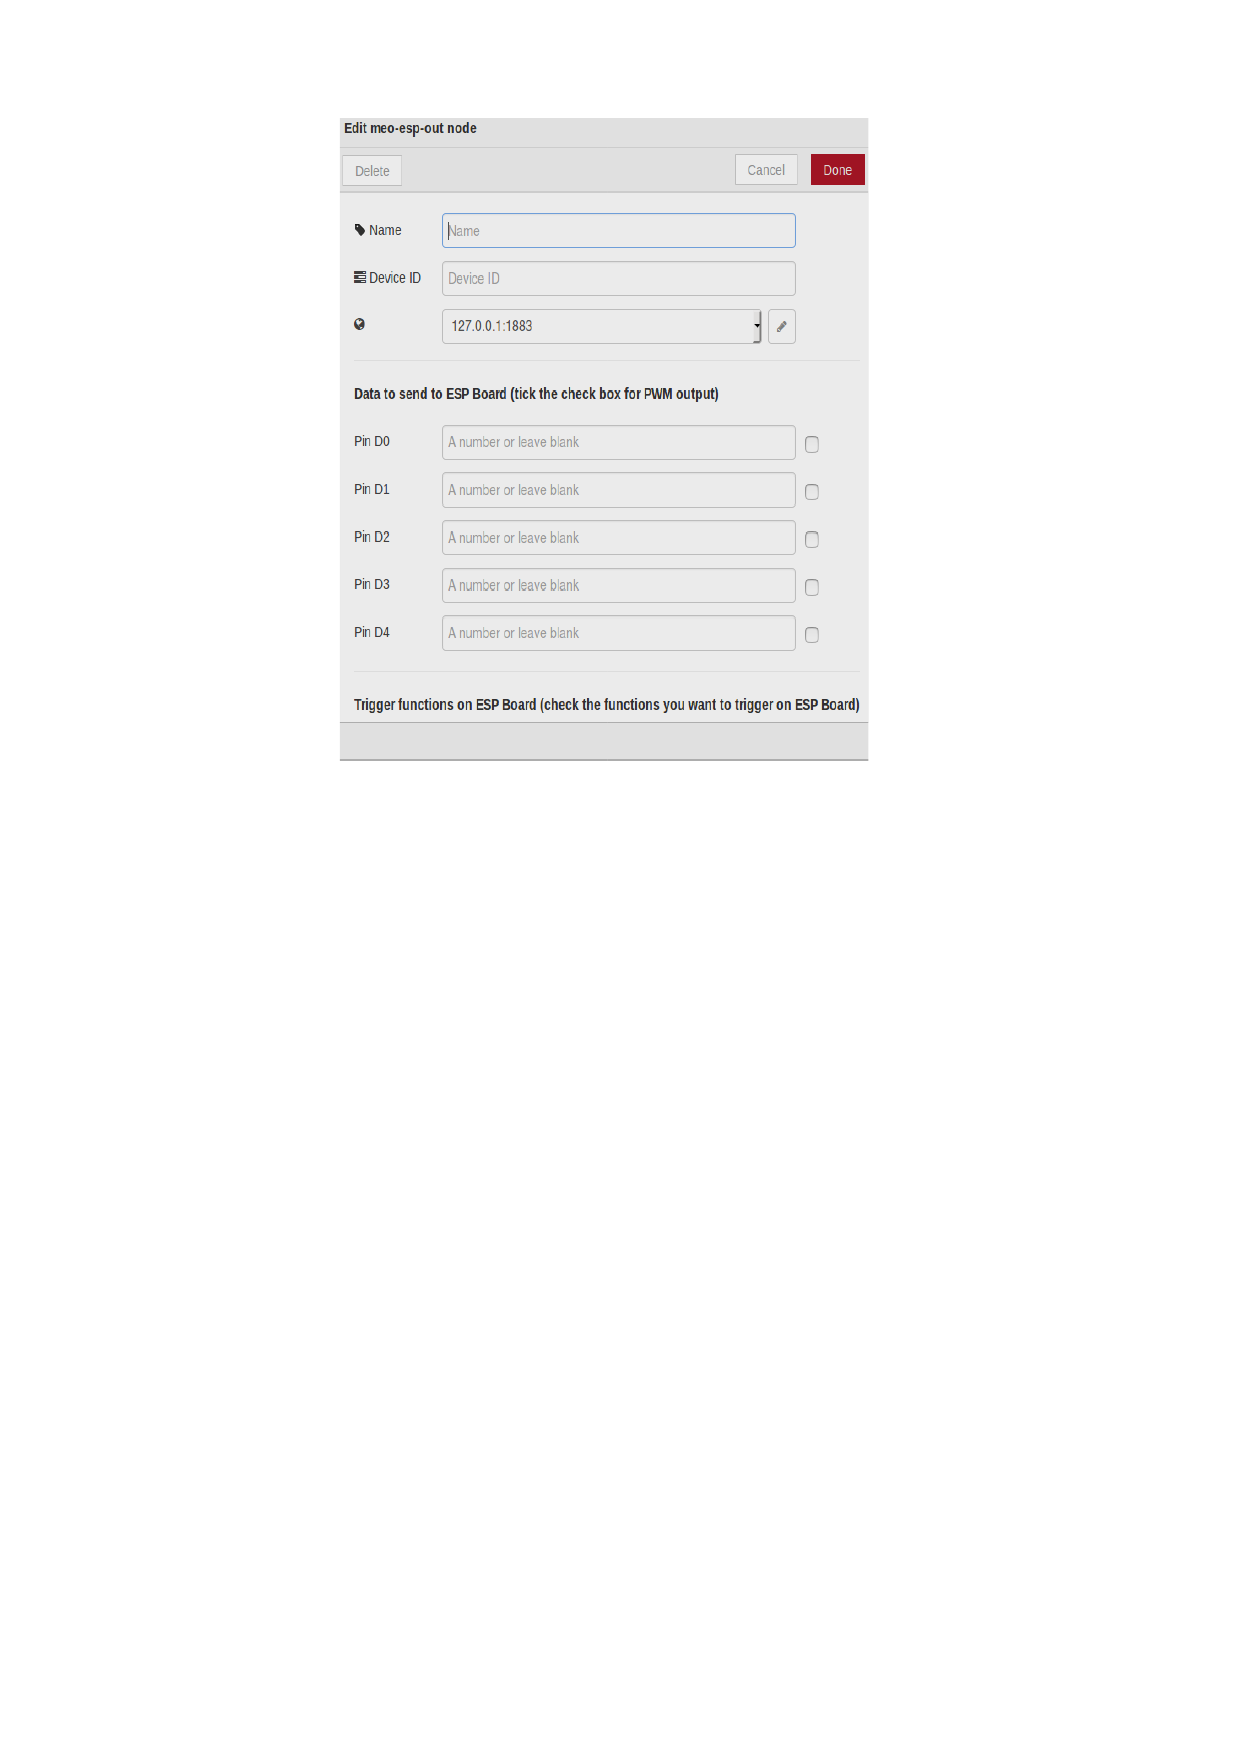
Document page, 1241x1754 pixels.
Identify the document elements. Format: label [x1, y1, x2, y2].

picture [339, 118, 869, 761]
